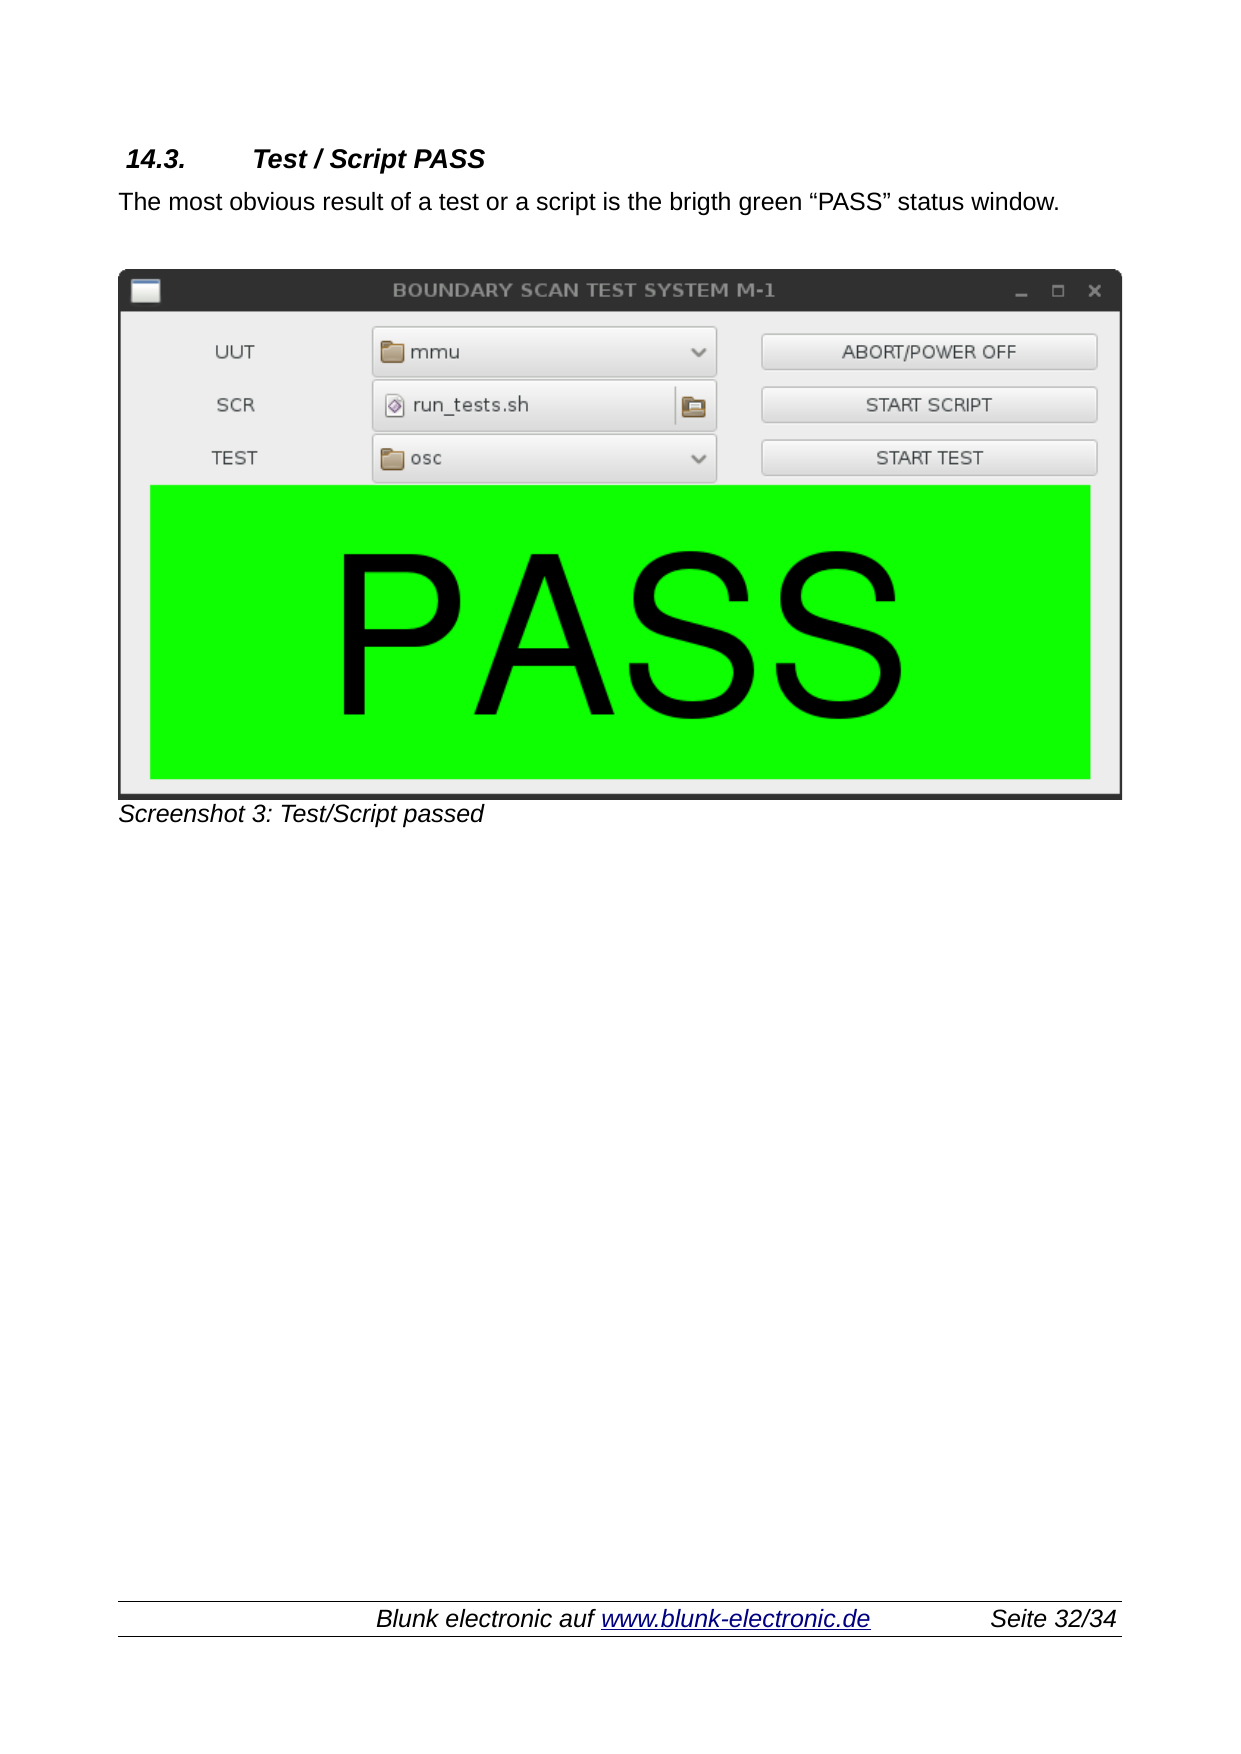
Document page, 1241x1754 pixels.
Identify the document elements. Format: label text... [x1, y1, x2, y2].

picture [118, 269, 1123, 800]
text Screenshot 3: Test/Script passed [118, 800, 1122, 828]
text The most obvious result of a test or a script is the brigth green “PASS” status window. [118, 187, 1122, 216]
subtitle Test / Script PASS [118, 143, 1122, 174]
